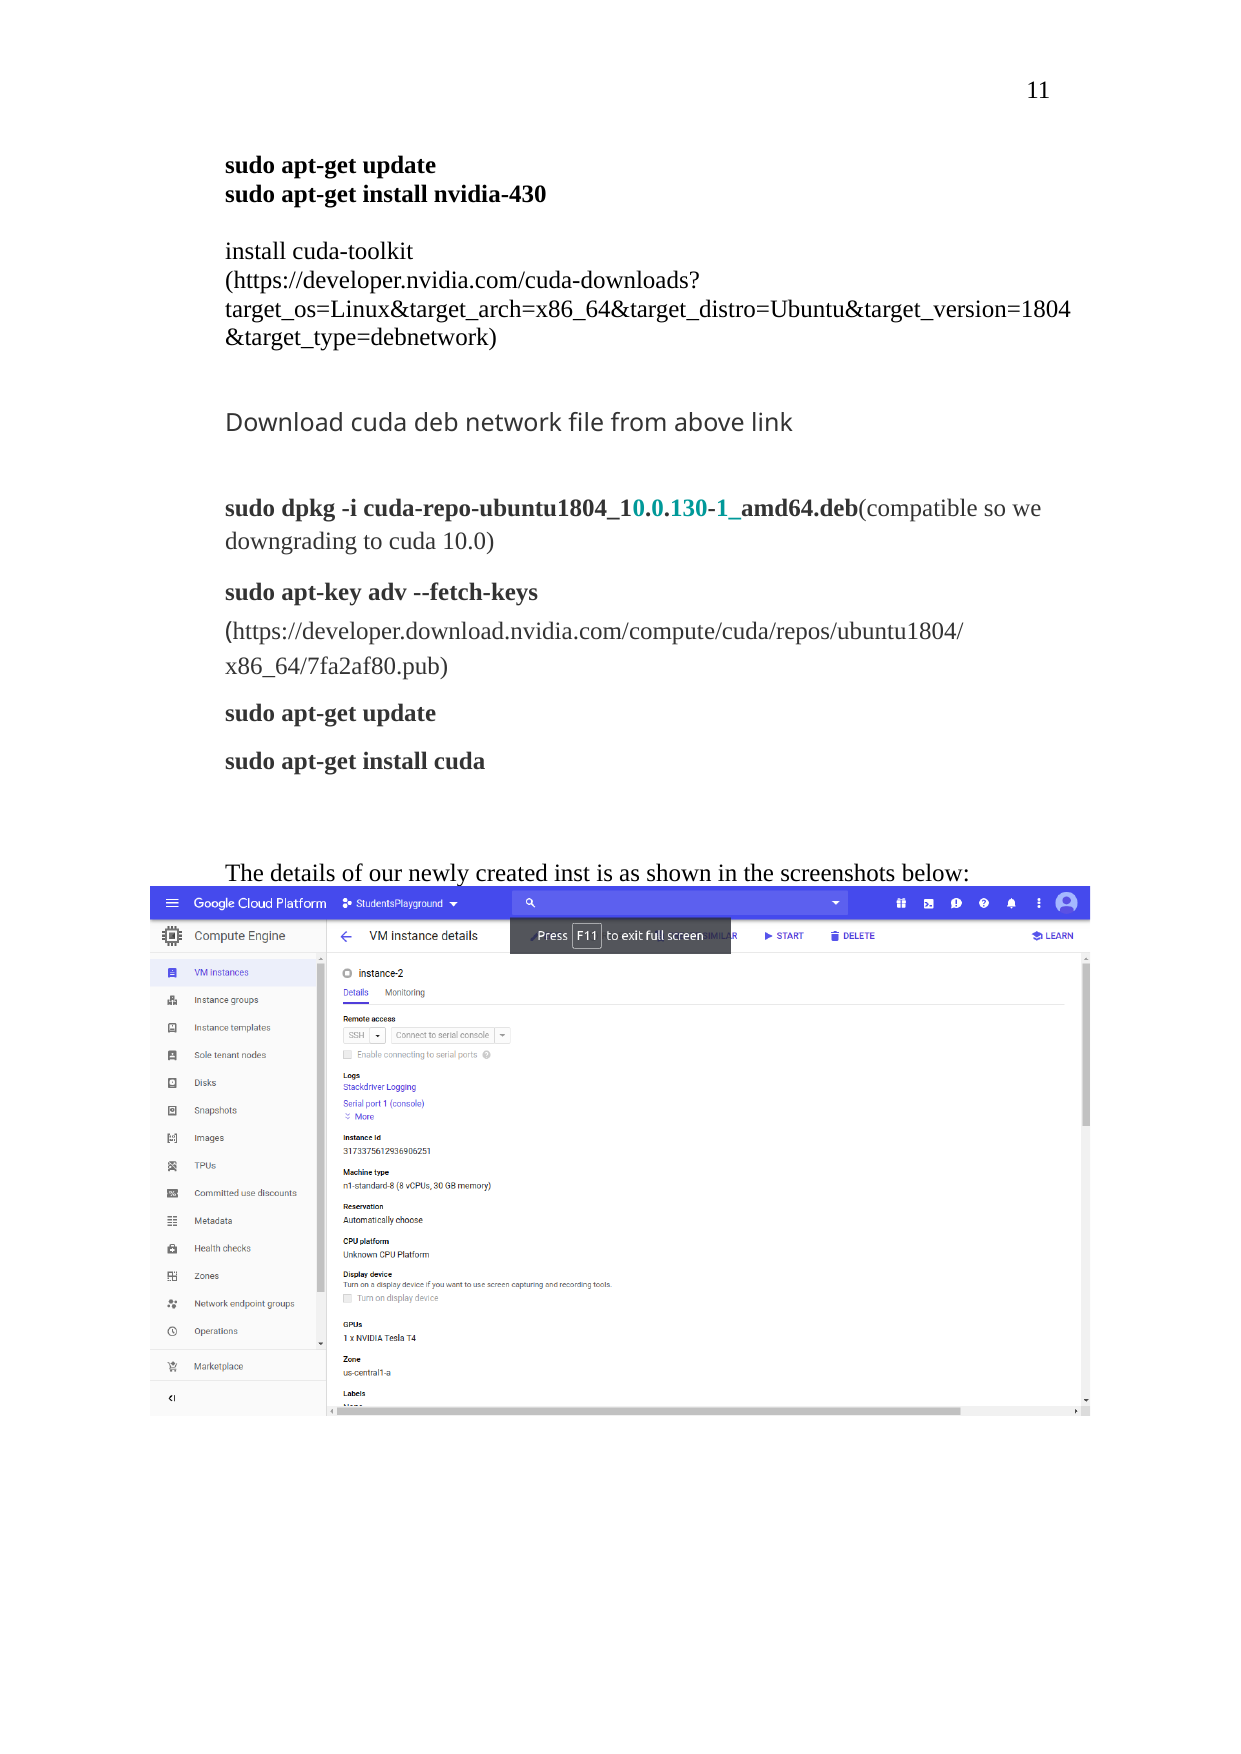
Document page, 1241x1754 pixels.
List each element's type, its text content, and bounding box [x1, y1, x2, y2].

list sudo apt-get update [150, 150, 1090, 179]
list install cuda-toolkit [150, 236, 1090, 265]
list The details of our newly created inst is as shown in the screenshots below: [150, 858, 1090, 886]
list Download cuda deb network file from above link [150, 405, 1090, 439]
list sudo apt-get install nvidia-430 [150, 179, 1090, 207]
list sudo apt-get install cuda [150, 746, 1090, 775]
list sudo apt-key adv --fetch-keys (https://developer.download.nvidia.com/compute/cuda/repos/ubuntu1804/x86_64/7fa2af80.pub) [150, 573, 1090, 680]
list sudo dpkg -i cuda-repo-ubuntu1804_10.0.130-1_amd64.deb(compatible so we downgrading to cuda 10.0) [150, 493, 1090, 554]
list (https://developer.nvidia.com/cuda-downloads?target_os=Linux&target_arch=x86_64&target_distro=Ubuntu&target_version=1804&target_type=debnetwork) [150, 265, 1090, 351]
picture [150, 886, 1091, 1416]
list sudo apt-get update [150, 698, 1090, 727]
